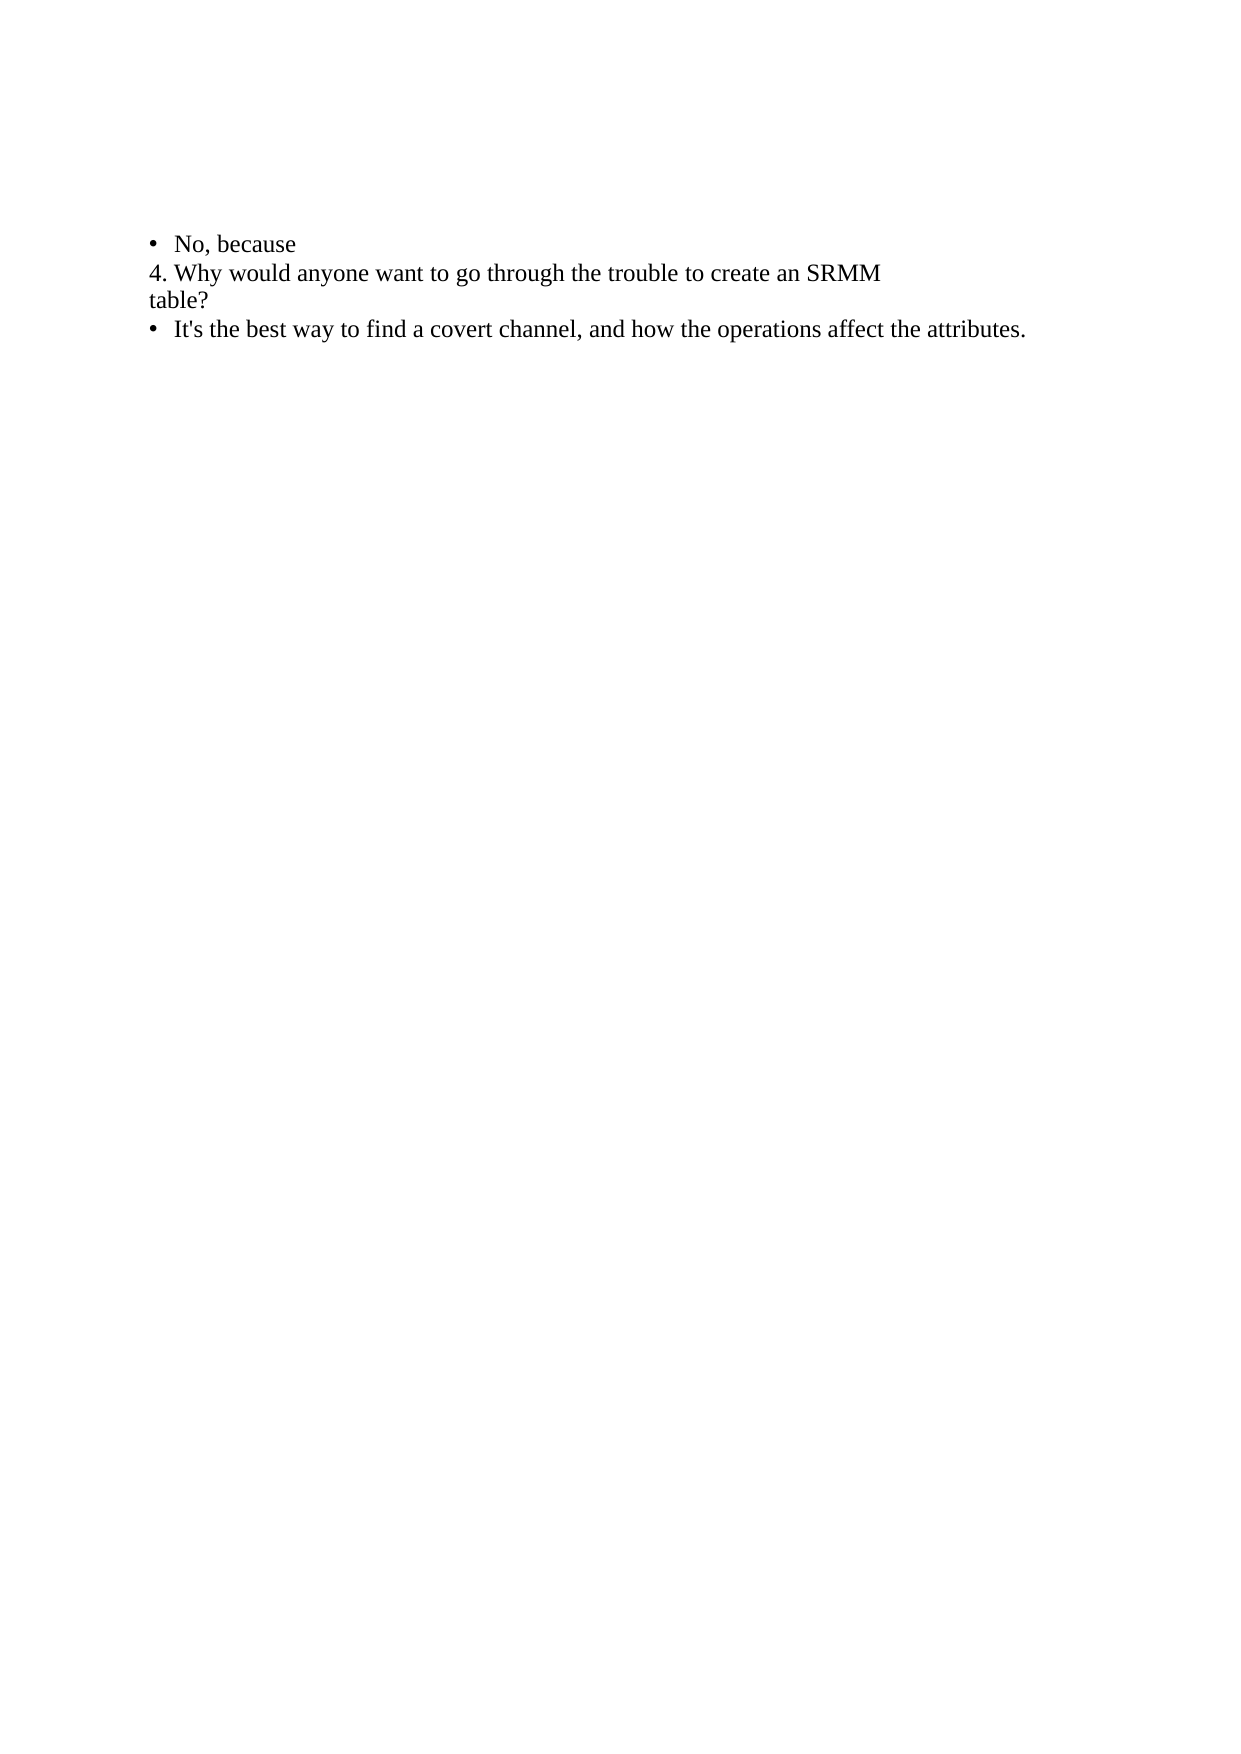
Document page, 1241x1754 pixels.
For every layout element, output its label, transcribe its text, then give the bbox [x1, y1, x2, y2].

list Why would anyone want to go through the trouble to create an SRMM table? [149, 258, 882, 314]
list No, because [149, 229, 1065, 258]
list It's the best way to find a covert channel, and how the operations affect the attributes. [149, 314, 1065, 343]
